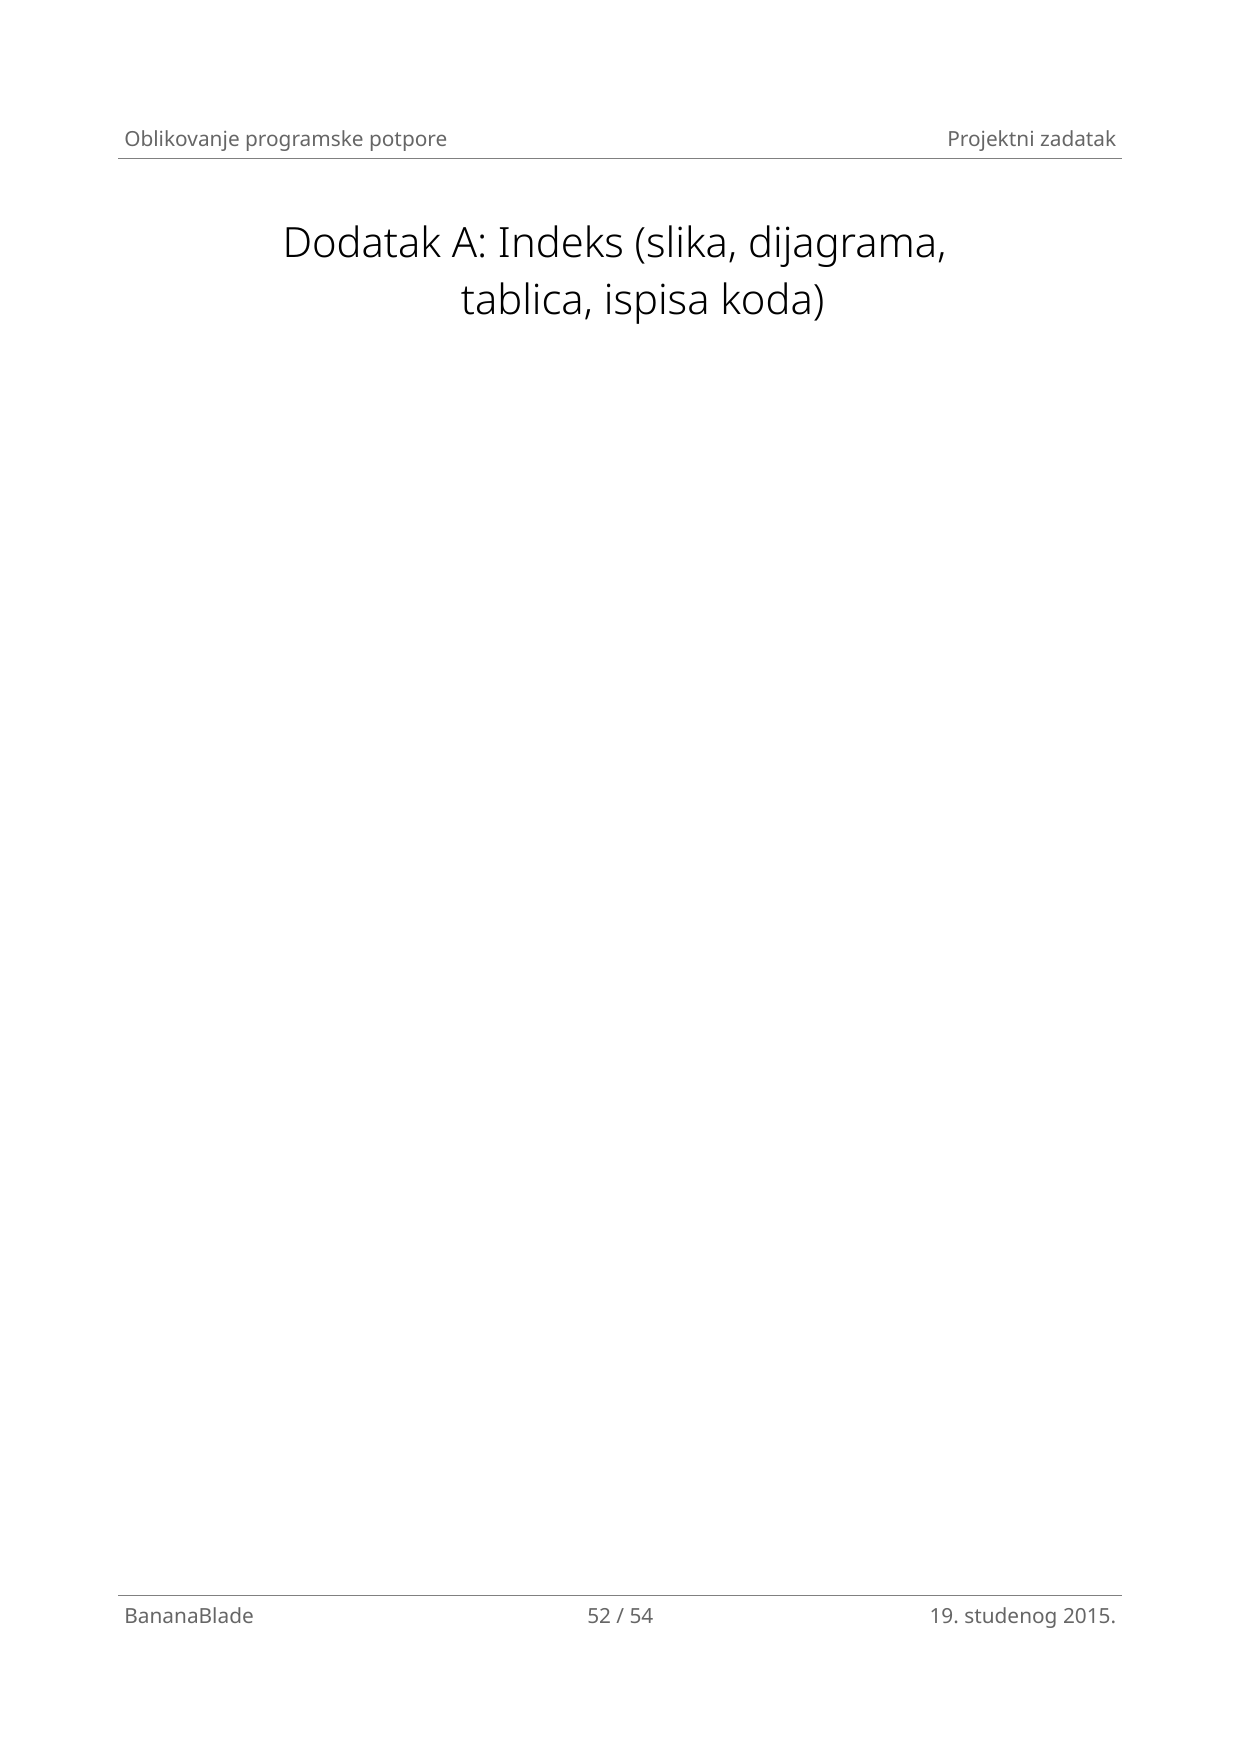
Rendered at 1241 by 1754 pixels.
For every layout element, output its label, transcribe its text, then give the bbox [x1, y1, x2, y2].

subtitle Dodatak A: Indeks (slika, dijagrama, tablica, ispisa koda) [118, 213, 1122, 327]
